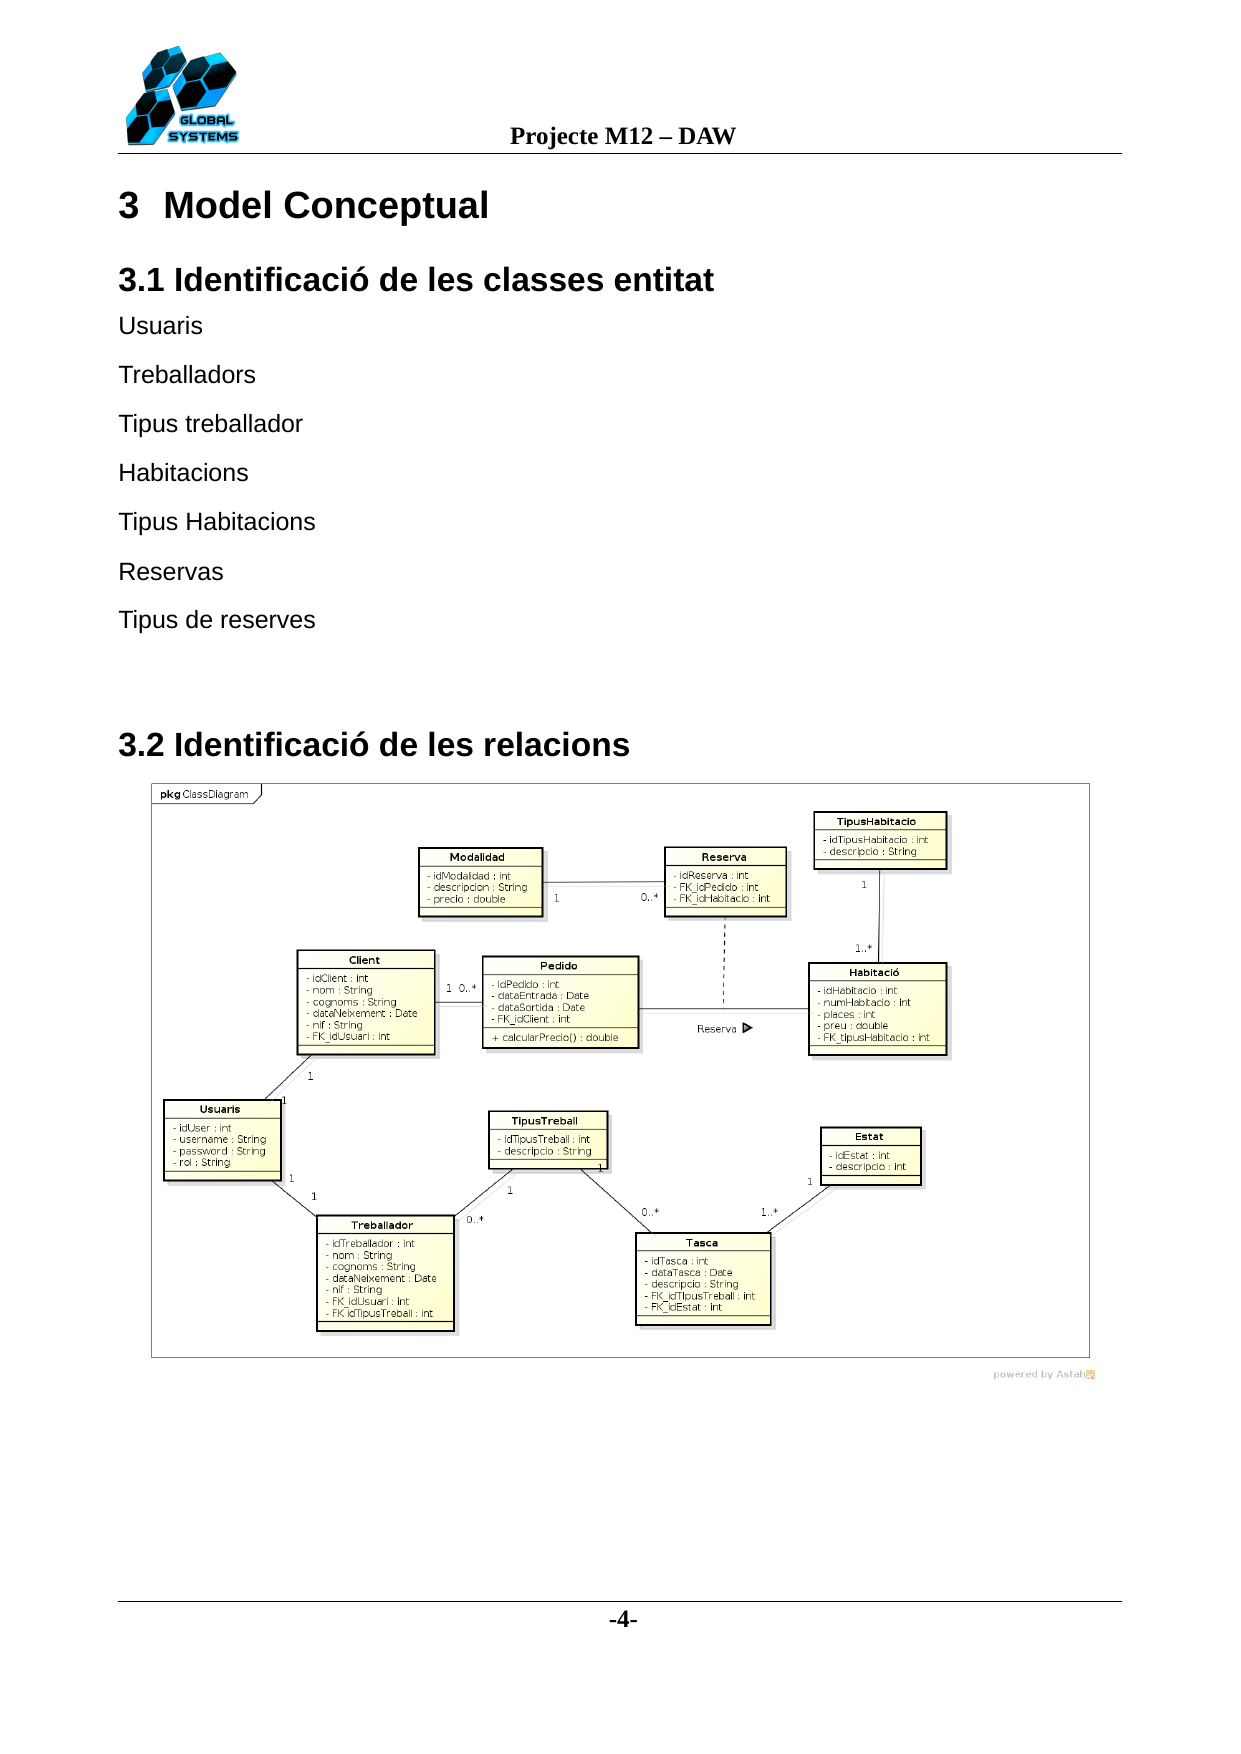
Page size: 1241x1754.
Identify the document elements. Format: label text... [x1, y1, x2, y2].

text Tipus Habitacions [118, 507, 1122, 536]
subtitle Model Conceptual [118, 183, 1122, 227]
text Reservas [118, 556, 1122, 585]
subtitle 3.1 Identificació de les classes entitat [118, 260, 1122, 299]
text Tipus treballador [118, 409, 1122, 438]
picture [143, 775, 1098, 1382]
text Tipus de reserves [118, 606, 1122, 634]
text Usuaris [118, 311, 1122, 340]
text Habitacions [118, 458, 1122, 487]
subtitle 3.2 Identificació de les relacions [118, 724, 1122, 763]
text Treballadors [118, 360, 1122, 389]
picture [121, 20, 244, 165]
